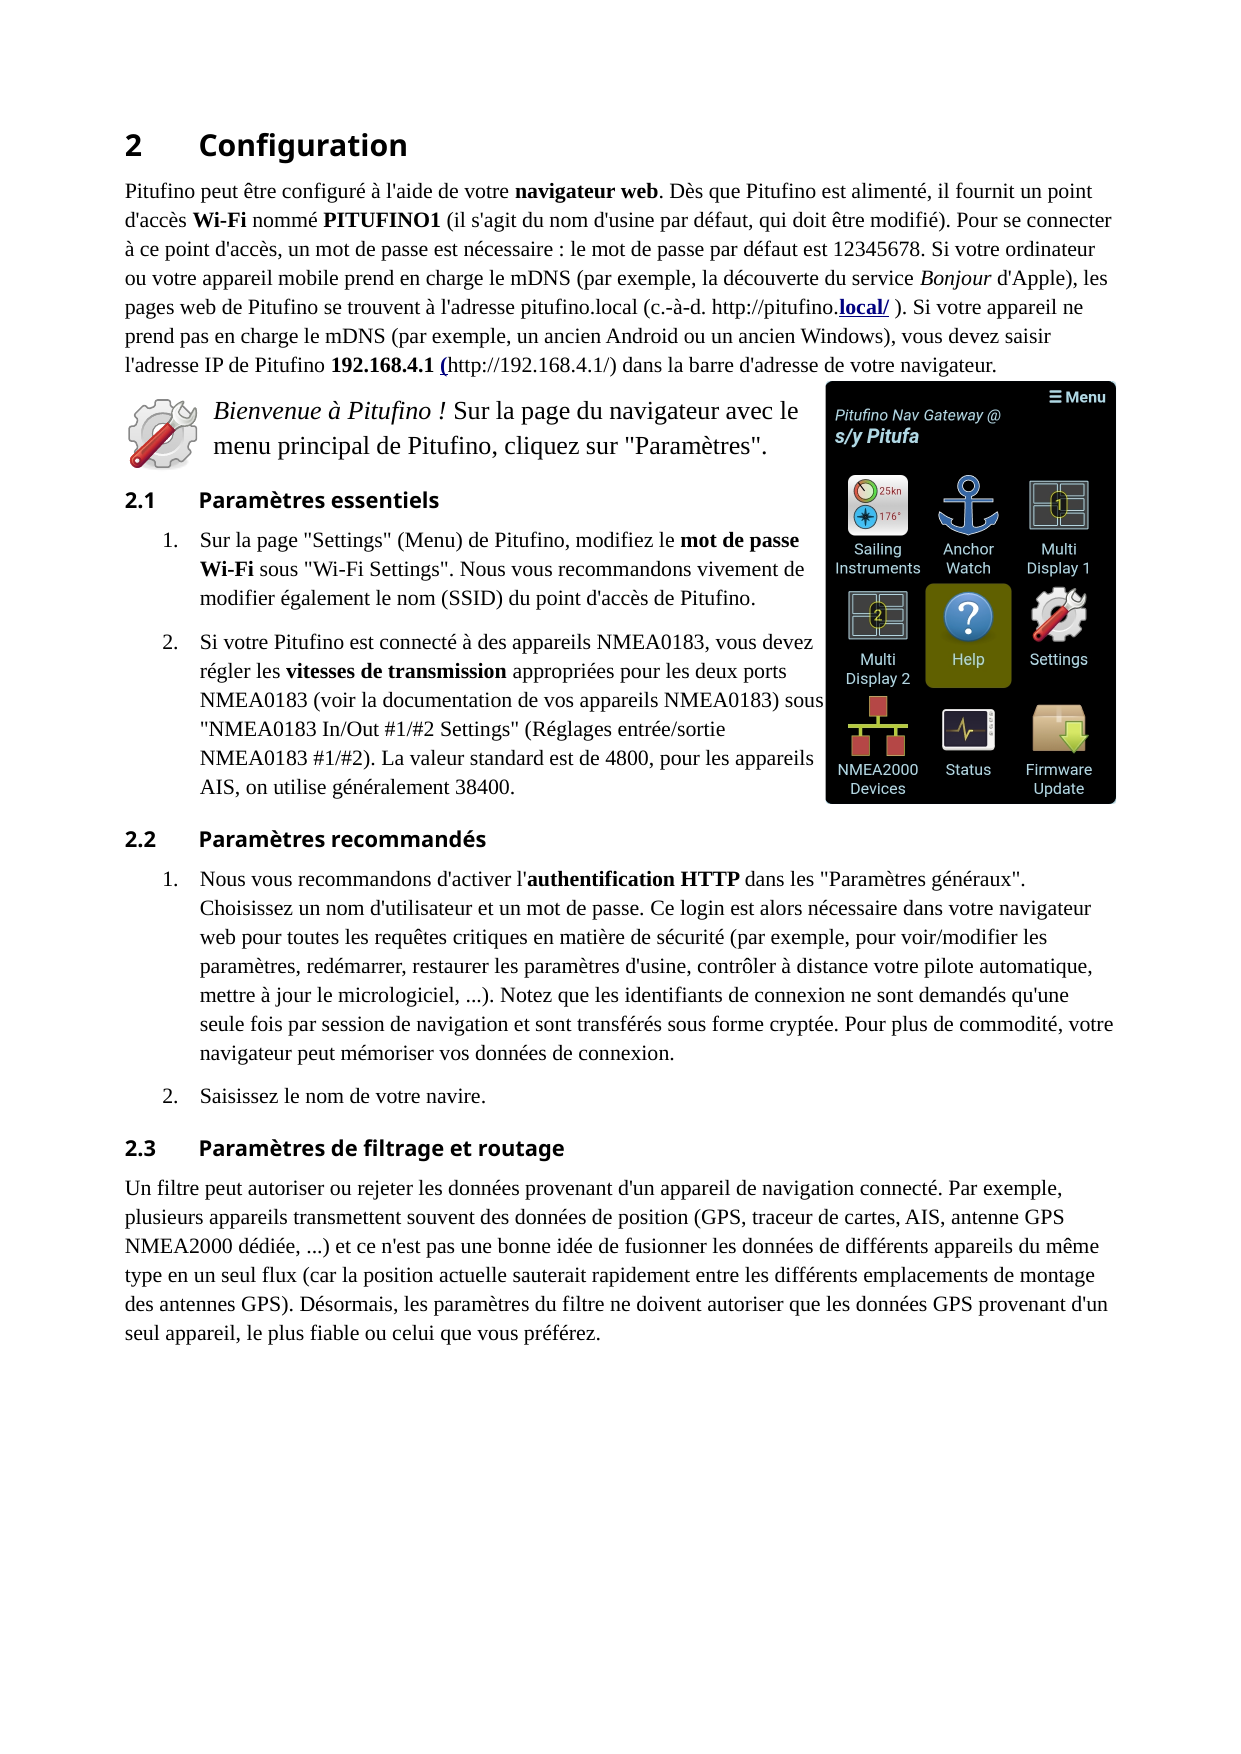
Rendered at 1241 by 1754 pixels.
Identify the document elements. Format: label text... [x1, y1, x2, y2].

list Si votre Pitufino est connecté à des appareils NMEA0183, vous devez régler les vitesses de transmission appropriées pour les deux ports NMEA0183 (voir la documentation de vos appareils NMEA0183) sous "NMEA0183 In/Out #1/#2 Settings" (Réglages entrée/sortie NMEA0183 #1/#2). La valeur standard est de 4800, pour les appareils AIS, on utilise généralement 38400. [162, 629, 825, 799]
subtitle Paramètres de filtrage et routage [124, 1133, 1116, 1163]
list Saisissez le nom de votre navire. [162, 1083, 1116, 1108]
text Pitufino peut être configuré à l'aide de votre navigateur web. Dès que Pitufino est alimenté, il fournit un point d'accès Wi-Fi nommé PITUFINO1 (il s'agit du nom d'usine par défaut, qui doit être modifié). Pour se connecter à ce point d'accès, un mot de passe est nécessaire : le mot de passe par défaut est 12345678. Si votre ordinateur ou votre appareil mobile prend en charge le mDNS (par exemple, la découverte du service Bonjour d'Apple), les pages web de Pitufino se trouvent à l'adresse pitufino.local (c.-à-d. http://pitufino.local/ ). Si votre appareil ne prend pas en charge le mDNS (par exemple, un ancien Android ou un ancien Windows), vous devez saisir l'adresse IP de Pitufino 192.168.4.1 (http://192.168.4.1/) dans la barre d'adresse de votre navigateur. [124, 178, 1116, 377]
subtitle Configuration [124, 124, 1116, 166]
text Un filtre peut autoriser ou rejeter les données provenant d'un appareil de navigation connecté. Par exemple, plusieurs appareils transmettent souvent des données de position (GPS, traceur de cartes, AIS, antenne GPS NMEA2000 dédiée, ...) et ce n'est pas une bonne idée de fusionner les données de différents appareils du même type en un seul flux (car la position actuelle sauterait rapidement entre les différents emplacements de montage des antennes GPS). Désormais, les paramètres du filtre ne doivent autoriser que les données GPS provenant d'un seul appareil, le plus fiable ou celui que vous préférez. [124, 1175, 1116, 1345]
subtitle Paramètres recommandés [124, 823, 1116, 853]
list Sur la page "Settings" (Menu) de Pitufino, modifiez le mot de passe Wi-Fi sous "Wi-Fi Settings". Nous vous recommandons vivement de modifier également le nom (SSID) du point d'accès de Pitufino. [162, 527, 825, 611]
text Bienvenue à Pitufino ! Sur la page du navigateur avec le menu principal de Pitufino, cliquez sur "Paramètres". [124, 395, 825, 460]
picture [825, 381, 1117, 804]
list Nous vous recommandons d'activer l'authentification HTTP dans les "Paramètres généraux". Choisissez un nom d'utilisateur et un mot de passe. Ce login est alors nécessaire dans votre navigateur web pour toutes les requêtes critiques en matière de sécurité (par exemple, pour voir/modifier les paramètres, redémarrer, restaurer les paramètres d'usine, contrôler à distance votre pilote automatique, mettre à jour le micrologiciel, ...). Notez que les identifiants de connexion ne sont demandés qu'une seule fois par session de navigation et sont transférés sous forme cryptée. Pour plus de commodité, votre navigateur peut mémoriser vos données de connexion. [162, 866, 1116, 1065]
subtitle Paramètres essentiels [124, 485, 825, 515]
